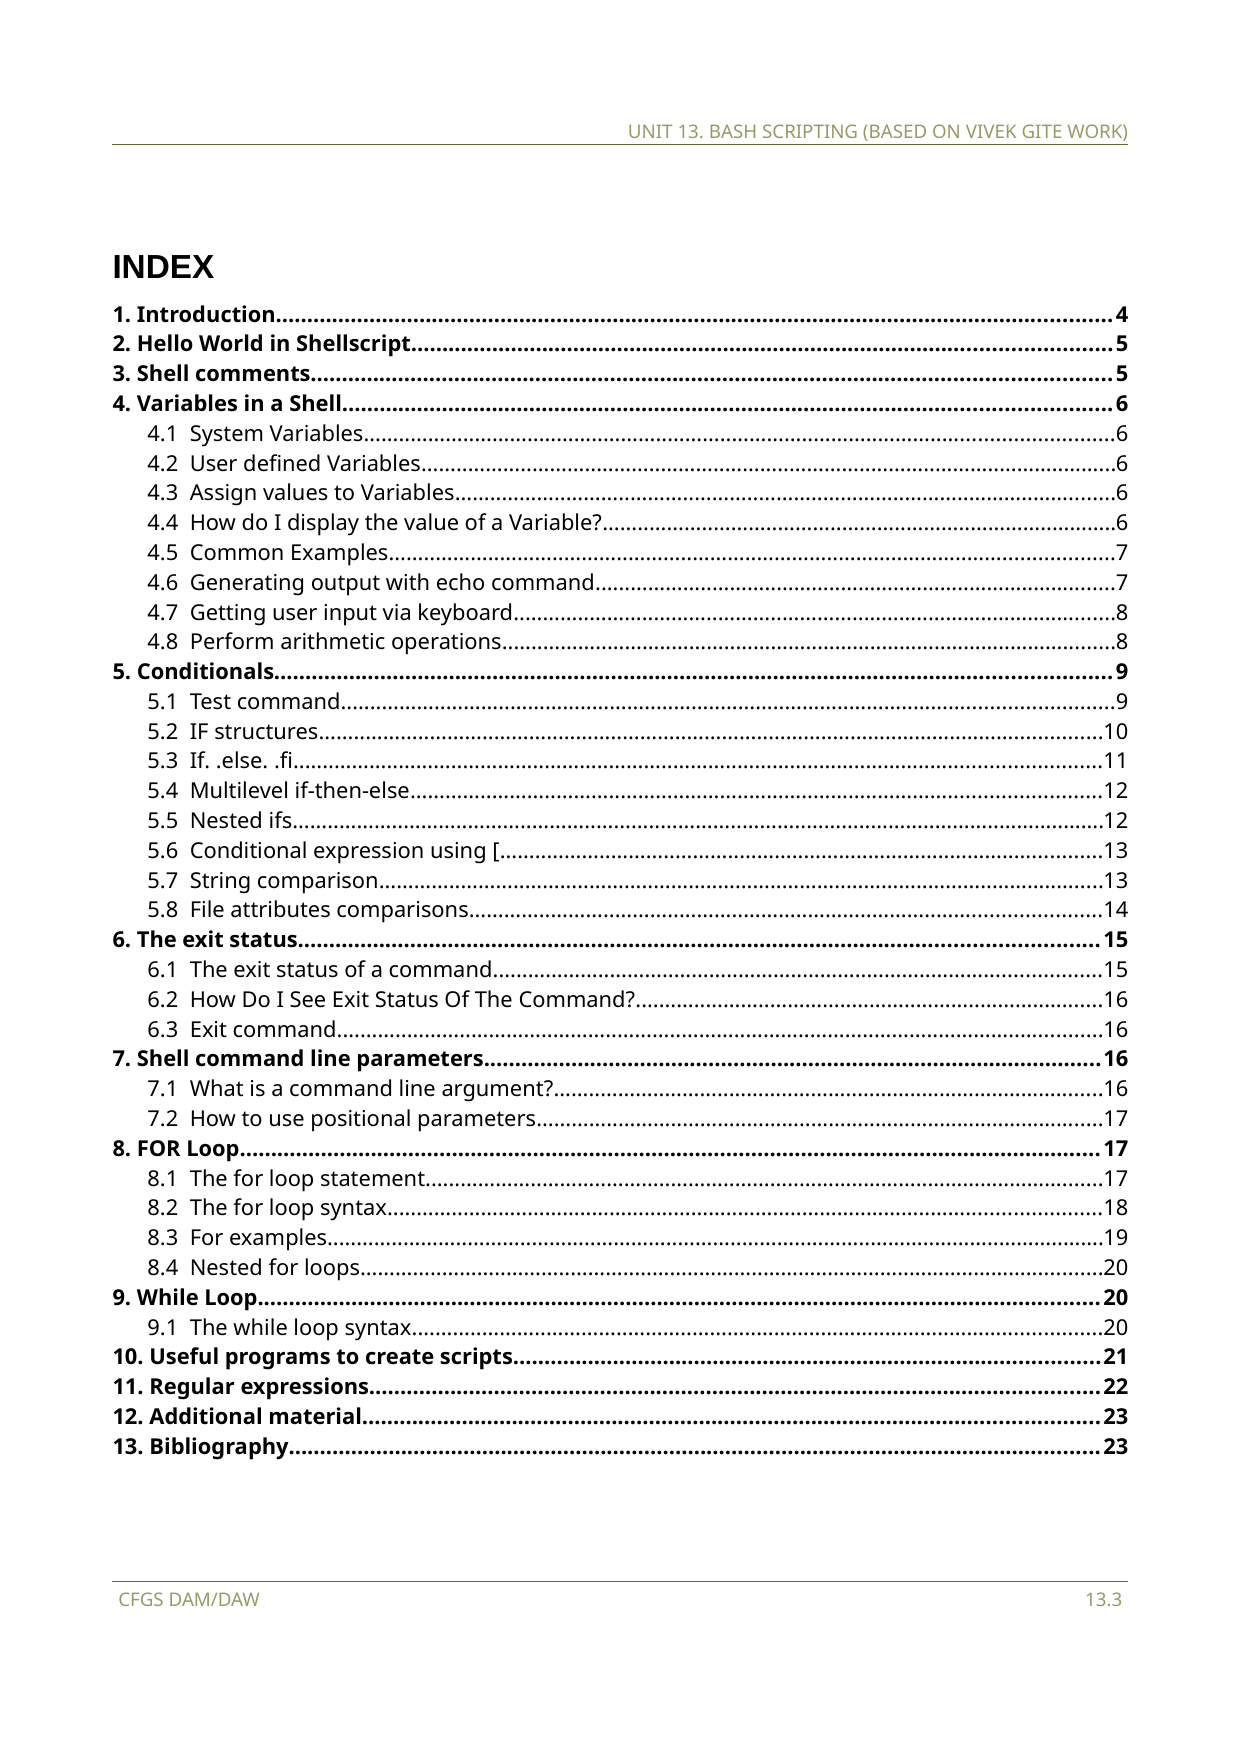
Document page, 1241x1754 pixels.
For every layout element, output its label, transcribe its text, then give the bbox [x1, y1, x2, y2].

text 5.2 IF structures 10 [142, 716, 1128, 745]
text 12. Additional material 23 [112, 1401, 1128, 1431]
text 4. Variables in a Shell 6 [112, 388, 1128, 418]
text 10. Useful programs to create scripts 21 [112, 1341, 1128, 1371]
text 2. Hello World in Shellscript 5 [112, 328, 1128, 358]
text 7.1 What is a command line argument? 16 [142, 1073, 1128, 1103]
text 5.1 Test command 9 [142, 686, 1128, 716]
text 4.8 Perform arithmetic operations 8 [142, 626, 1128, 656]
subtitle INDEX [112, 248, 1128, 286]
text 6.1 The exit status of a command 15 [142, 954, 1128, 984]
text 3. Shell comments 5 [112, 358, 1128, 388]
text 5.3 If. .else. .fi 11 [142, 745, 1128, 775]
text 9.1 The while loop syntax 20 [142, 1311, 1128, 1341]
text 5.8 File attributes comparisons 14 [142, 894, 1128, 924]
text 8.4 Nested for loops 20 [142, 1252, 1128, 1282]
text 4.3 Assign values to Variables 6 [142, 477, 1128, 507]
text 4.5 Common Examples 7 [142, 537, 1128, 567]
text 4.7 Getting user input via keyboard 8 [142, 596, 1128, 626]
text 7.2 How to use positional parameters 17 [142, 1103, 1128, 1133]
text 5. Conditionals 9 [112, 656, 1128, 686]
text 13. Bibliography 23 [112, 1431, 1128, 1460]
text 9. While Loop 20 [112, 1282, 1128, 1311]
text 6.3 Exit command 16 [142, 1013, 1128, 1043]
text 8.2 The for loop syntax 18 [142, 1192, 1128, 1222]
text 5.5 Nested ifs 12 [142, 805, 1128, 835]
text 5.4 Multilevel if-then-else 12 [142, 775, 1128, 805]
text 4.1 System Variables 6 [142, 418, 1128, 447]
text 6. The exit status 15 [112, 924, 1128, 954]
text 4.6 Generating output with echo command 7 [142, 567, 1128, 596]
text 7. Shell command line parameters 16 [112, 1043, 1128, 1073]
text 11. Regular expressions 22 [112, 1371, 1128, 1401]
text 8. FOR Loop 17 [112, 1133, 1128, 1162]
text 5.7 String comparison 13 [142, 864, 1128, 894]
text 8.1 The for loop statement 17 [142, 1162, 1128, 1192]
text 4.2 User defined Variables 6 [142, 447, 1128, 477]
text 4.4 How do I display the value of a Variable? 6 [142, 507, 1128, 537]
text 5.6 Conditional expression using [ 13 [142, 835, 1128, 864]
text 8.3 For examples 19 [142, 1222, 1128, 1252]
text 1. Introduction 4 [112, 298, 1128, 328]
text 6.2 How Do I See Exit Status Of The Command? 16 [142, 984, 1128, 1013]
